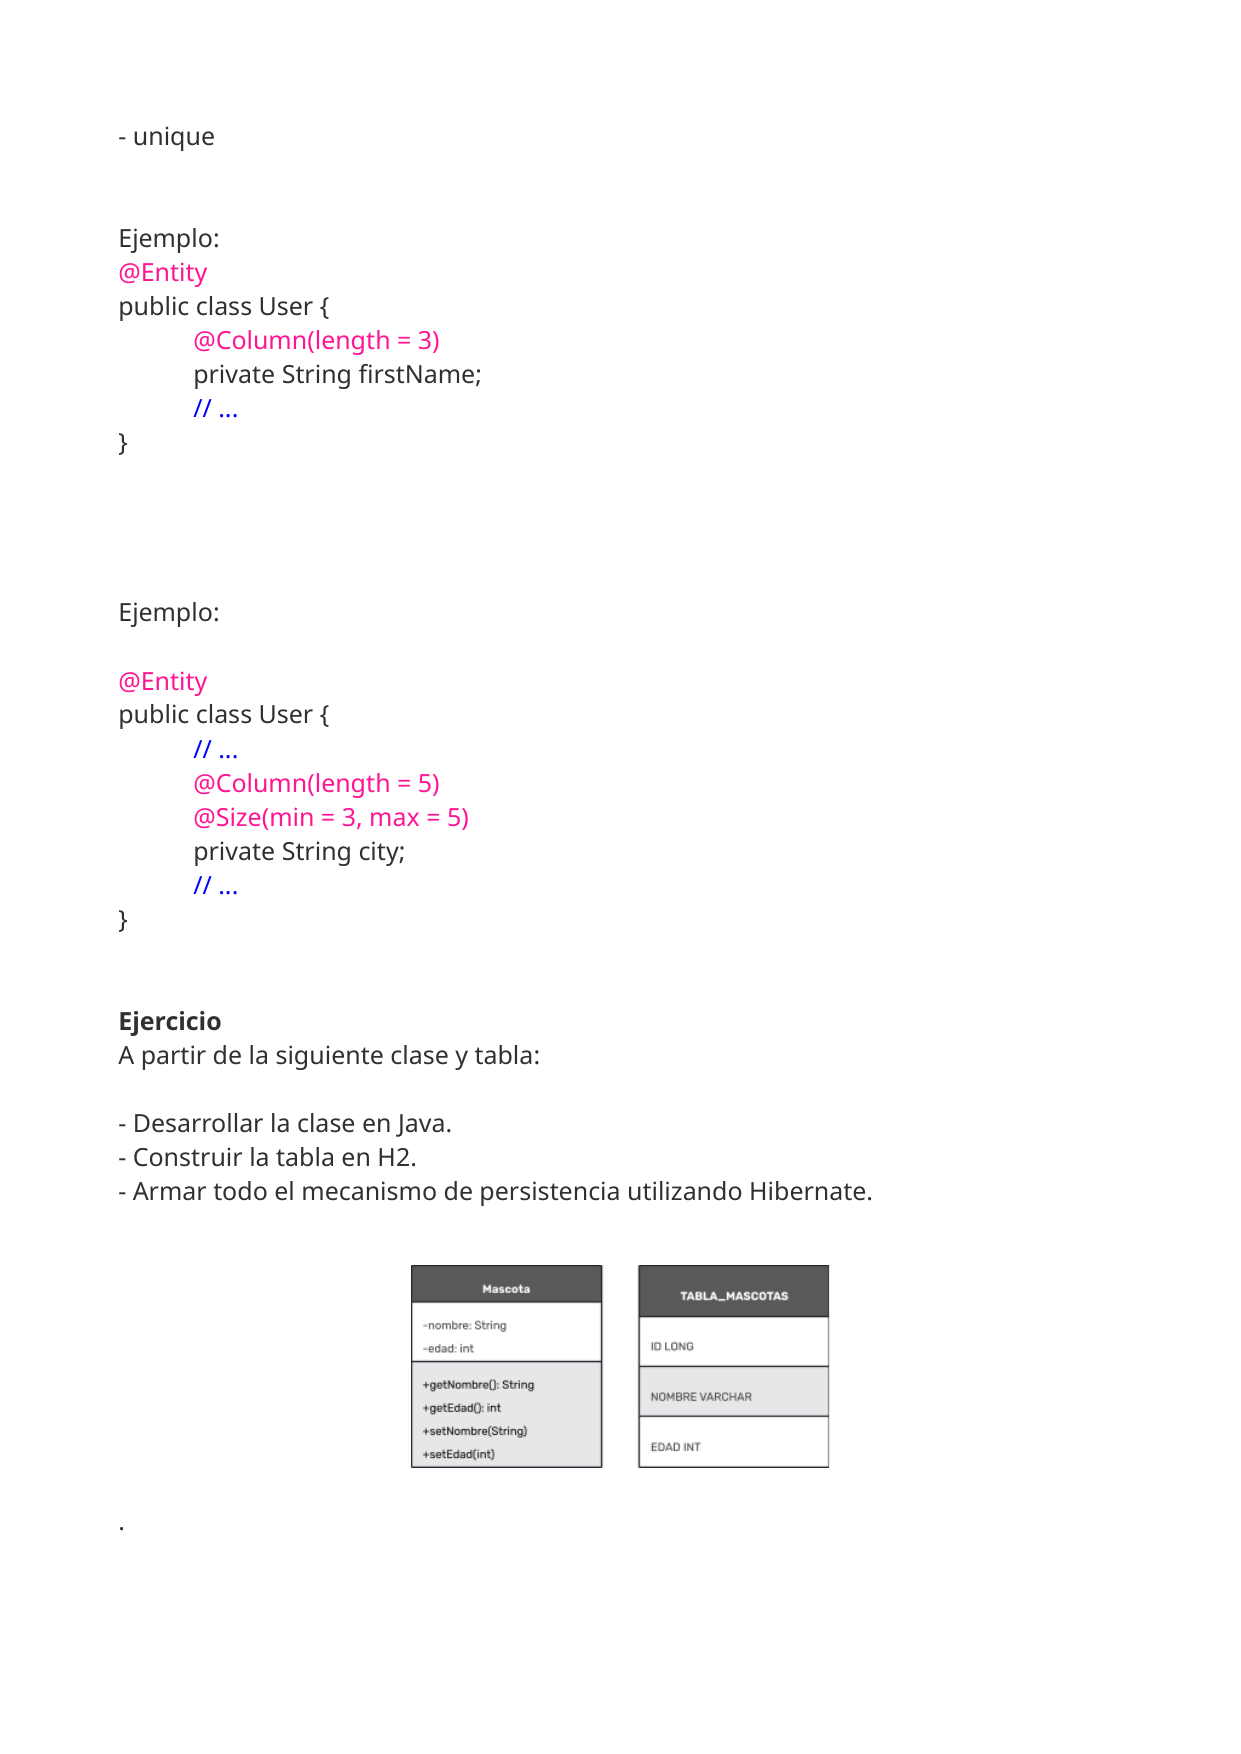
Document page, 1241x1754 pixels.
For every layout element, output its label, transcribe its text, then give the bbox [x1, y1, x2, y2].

text @Column(length = 5) [118, 765, 1122, 799]
text @Entity [118, 254, 1122, 288]
text - Construir la tabla en H2. [118, 1140, 1122, 1174]
text - Desarrollar la clase en Java. [118, 1106, 1122, 1140]
text - Armar todo el mecanismo de persistencia utilizando Hibernate. [118, 1174, 1122, 1208]
text Ejercicio [118, 1004, 1122, 1038]
text Ejemplo: [118, 220, 1122, 254]
text } [118, 902, 1122, 936]
text public class User { [118, 288, 1122, 322]
text private String firstName; [118, 357, 1122, 391]
text A partir de la siguiente clase y tabla: [118, 1038, 1122, 1072]
text private String city; [118, 833, 1122, 867]
text - unique [118, 118, 1122, 152]
text } [118, 425, 1122, 459]
text public class User { [118, 697, 1122, 731]
picture [411, 1265, 830, 1468]
text @Size(min = 3, max = 5) [118, 799, 1122, 833]
text // ... [118, 391, 1122, 425]
text @Column(length = 3) [118, 322, 1122, 357]
text @Entity [118, 663, 1122, 697]
text // ... [118, 731, 1122, 765]
text Ejemplo: [118, 595, 1122, 629]
text . [118, 1242, 1122, 1537]
text // ... [118, 867, 1122, 902]
